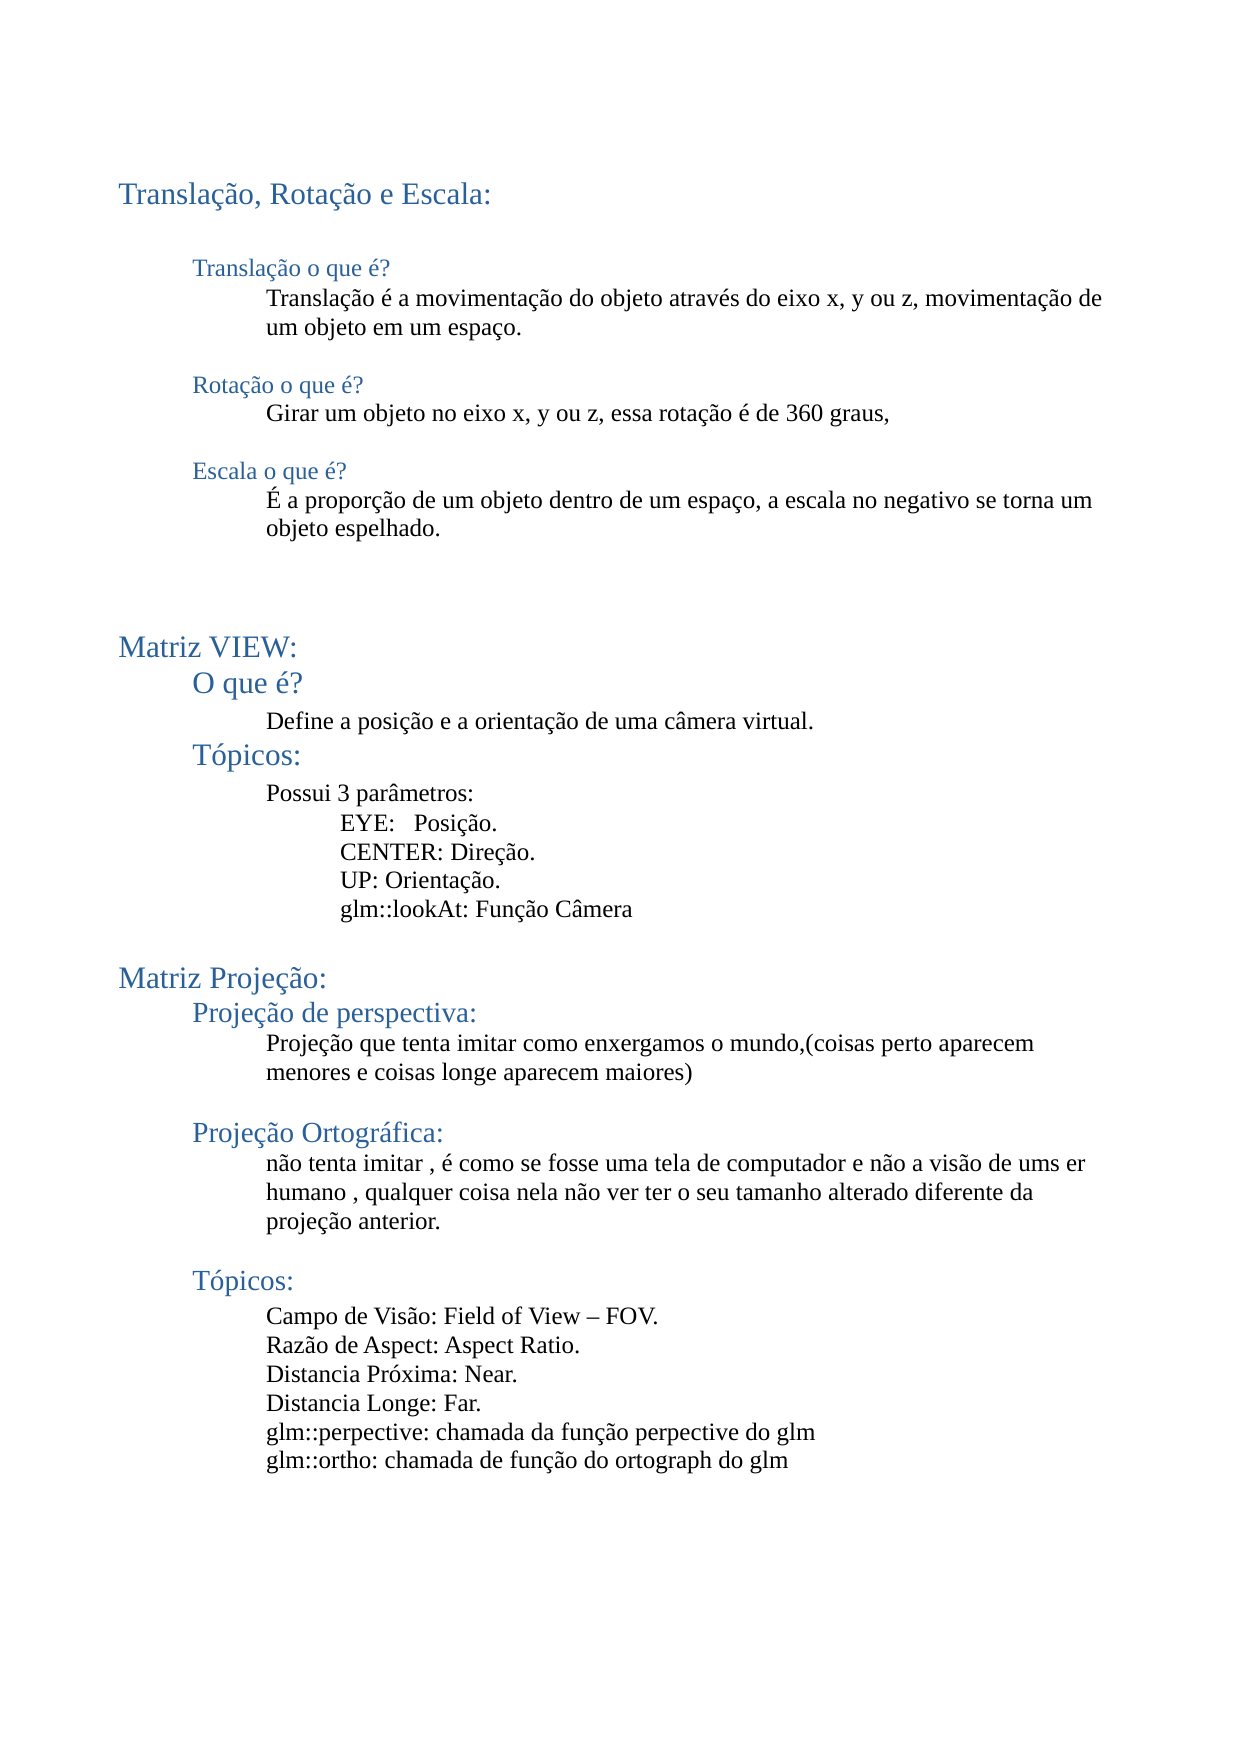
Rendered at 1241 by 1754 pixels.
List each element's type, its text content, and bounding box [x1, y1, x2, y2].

text Campo de Visão: Field of View – FOV. [118, 1297, 1122, 1330]
text Girar um objeto no eixo x, y ou z, essa rotação é de 360 graus, [118, 398, 1122, 427]
text Matriz Projeção: [118, 959, 1122, 995]
text Projeção de perspectiva: [118, 995, 1122, 1028]
text Rotação o que é? [118, 370, 1122, 398]
text Escala o que é? [118, 456, 1122, 485]
text glm::lookAt: Função Câmera [118, 894, 1122, 923]
text É a proporção de um objeto dentro de um espaço, a escala no negativo se torna um objeto espelhado. [118, 485, 1122, 542]
text CENTER: Direção. [118, 837, 1122, 866]
text Projeção que tenta imitar como enxergamos o mundo,(coisas perto aparecem menores e coisas longe aparecem maiores) [118, 1028, 1122, 1086]
text Possui 3 parâmetros: [118, 772, 1122, 808]
text Distancia Próxima: Near. [118, 1359, 1122, 1388]
text não tenta imitar , é como se fosse uma tela de computador e não a visão de ums er humano , qualquer coisa nela não ver ter o seu tamanho alterado diferente da projeção anterior. [118, 1148, 1122, 1234]
text O que é? [118, 664, 1122, 700]
text Distancia Longe: Far. [118, 1388, 1122, 1417]
text glm::perpective: chamada da função perpective do glm [118, 1417, 1122, 1445]
text Tópicos: [118, 736, 1122, 772]
text Tópicos: [118, 1263, 1122, 1297]
text Matriz VIEW: [118, 628, 1122, 664]
text Translação, Rotação e Escala: [118, 176, 1122, 212]
text Translação é a movimentação do objeto através do eixo x, y ou z, movimentação de um objeto em um espaço. [118, 283, 1122, 341]
text Define a posição e a orientação de uma câmera virtual. [118, 700, 1122, 736]
text Translação o que é? [118, 247, 1122, 283]
text UP: Orientação. [118, 866, 1122, 894]
text Razão de Aspect: Aspect Ratio. [118, 1330, 1122, 1359]
text Projeção Ortográfica: [118, 1115, 1122, 1148]
text EYE: Posição. [118, 808, 1122, 837]
text glm::ortho: chamada de função do ortograph do glm [118, 1445, 1122, 1474]
